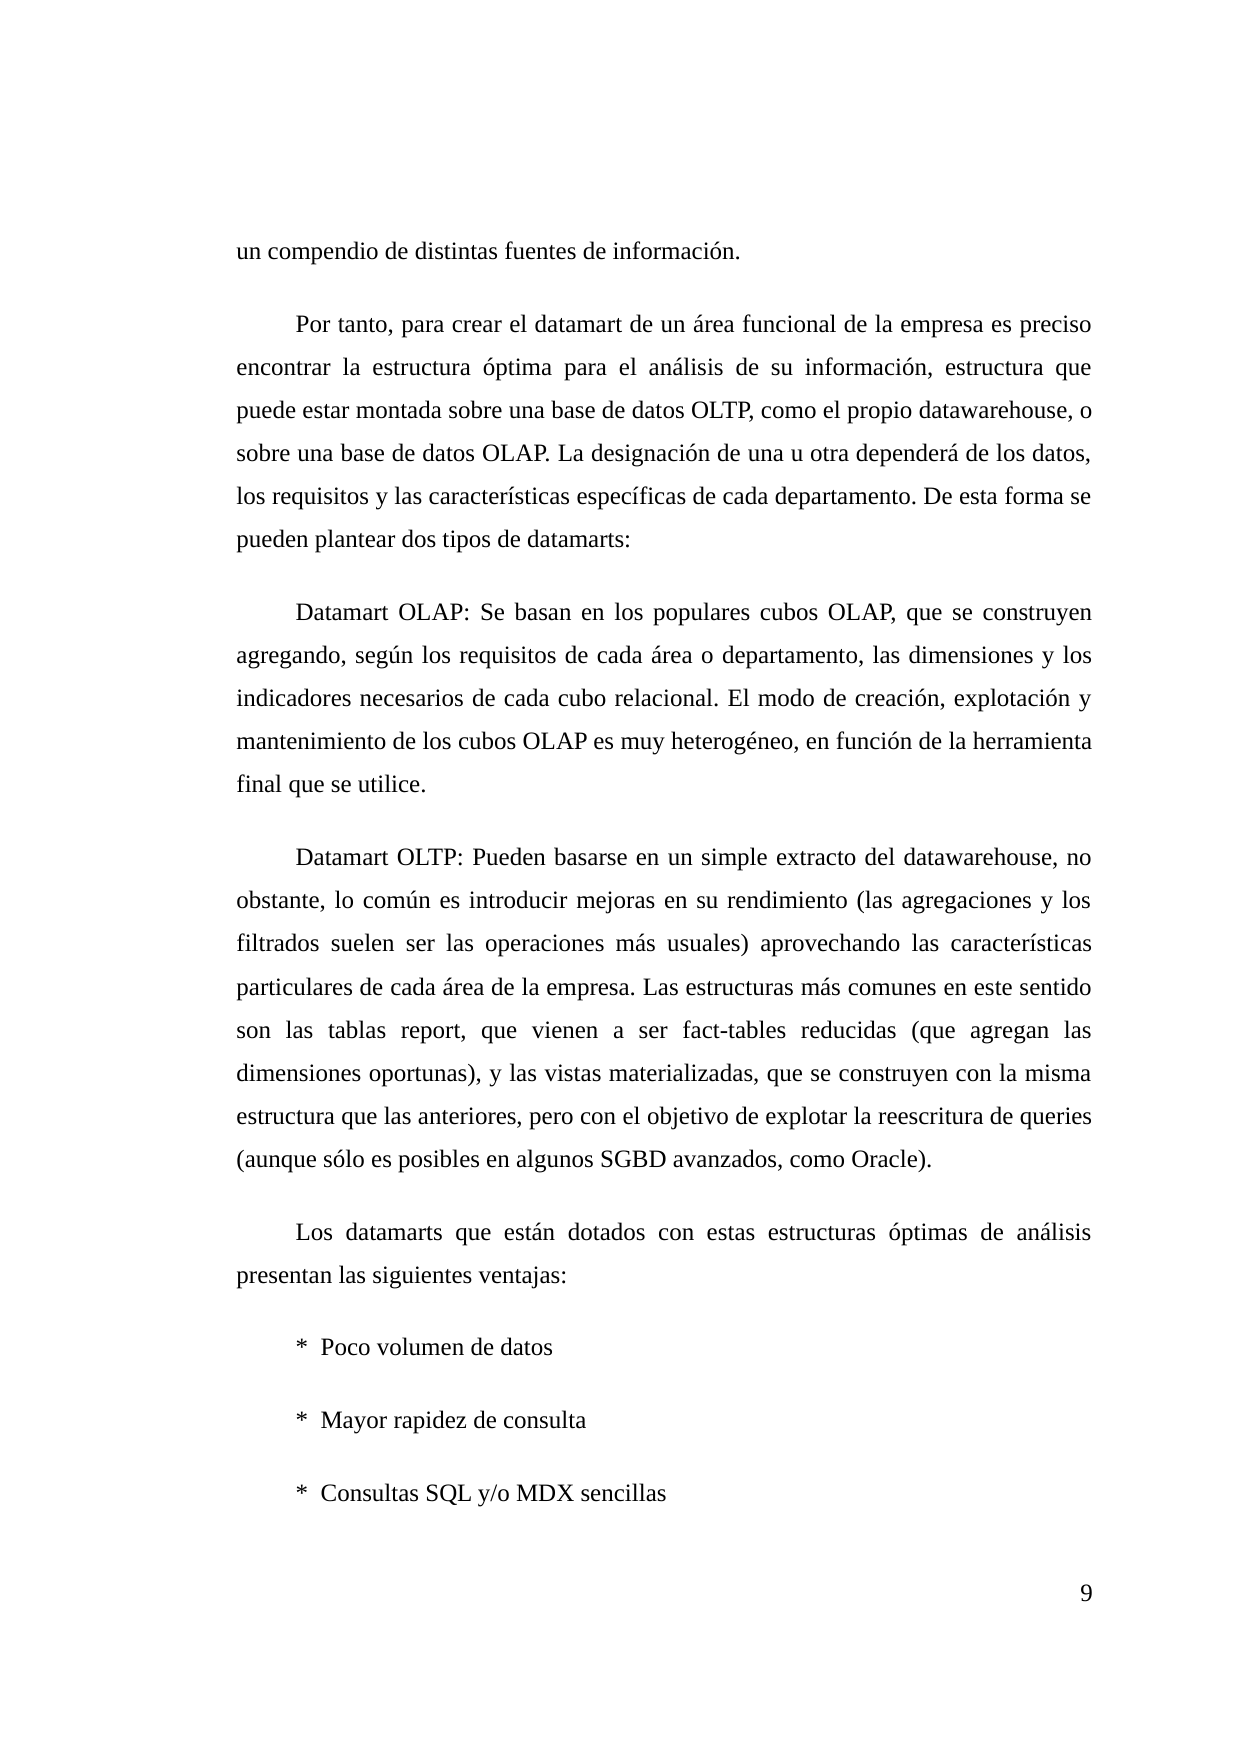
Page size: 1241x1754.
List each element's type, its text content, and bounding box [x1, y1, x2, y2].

text Datamart OLTP: Pueden basarse en un simple extracto del datawarehouse, no obstante, lo común es introducir mejoras en su rendimiento (las agregaciones y los filtrados suelen ser las operaciones más usuales) aprovechando las características particulares de cada área de la empresa. Las estructuras más comunes en este sentido son las tablas report, que vienen a ser fact-tables reducidas (que agregan las dimensiones oportunas), y las vistas materializadas, que se construyen con la misma estructura que las anteriores, pero con el objetivo de explotar la reescritura de queries (aunque sólo es posibles en algunos SGBD avanzados, como Oracle). [236, 842, 1093, 1173]
text * Poco volumen de datos [236, 1332, 1093, 1361]
text * Consultas SQL y/o MDX sencillas [236, 1478, 1093, 1506]
text Los datamarts que están dotados con estas estructuras óptimas de análisis presentan las siguientes ventajas: [236, 1217, 1093, 1288]
text Datamart OLAP: Se basan en los populares cubos OLAP, que se construyen agregando, según los requisitos de cada área o departamento, las dimensiones y los indicadores necesarios de cada cubo relacional. El modo de creación, explotación y mantenimiento de los cubos OLAP es muy heterogéneo, en función de la herramienta final que se utilice. [236, 597, 1093, 798]
text Por tanto, para crear el datamart de un área funcional de la empresa es preciso encontrar la estructura óptima para el análisis de su información, estructura que puede estar montada sobre una base de datos OLTP, como el propio datawarehouse, o sobre una base de datos OLAP. La designación de una u otra dependerá de los datos, los requisitos y las características específicas de cada departamento. De esta forma se pueden plantear dos tipos de datamarts: [236, 309, 1093, 553]
text un compendio de distintas fuentes de información. [236, 236, 1093, 265]
text * Mayor rapidez de consulta [236, 1405, 1093, 1434]
